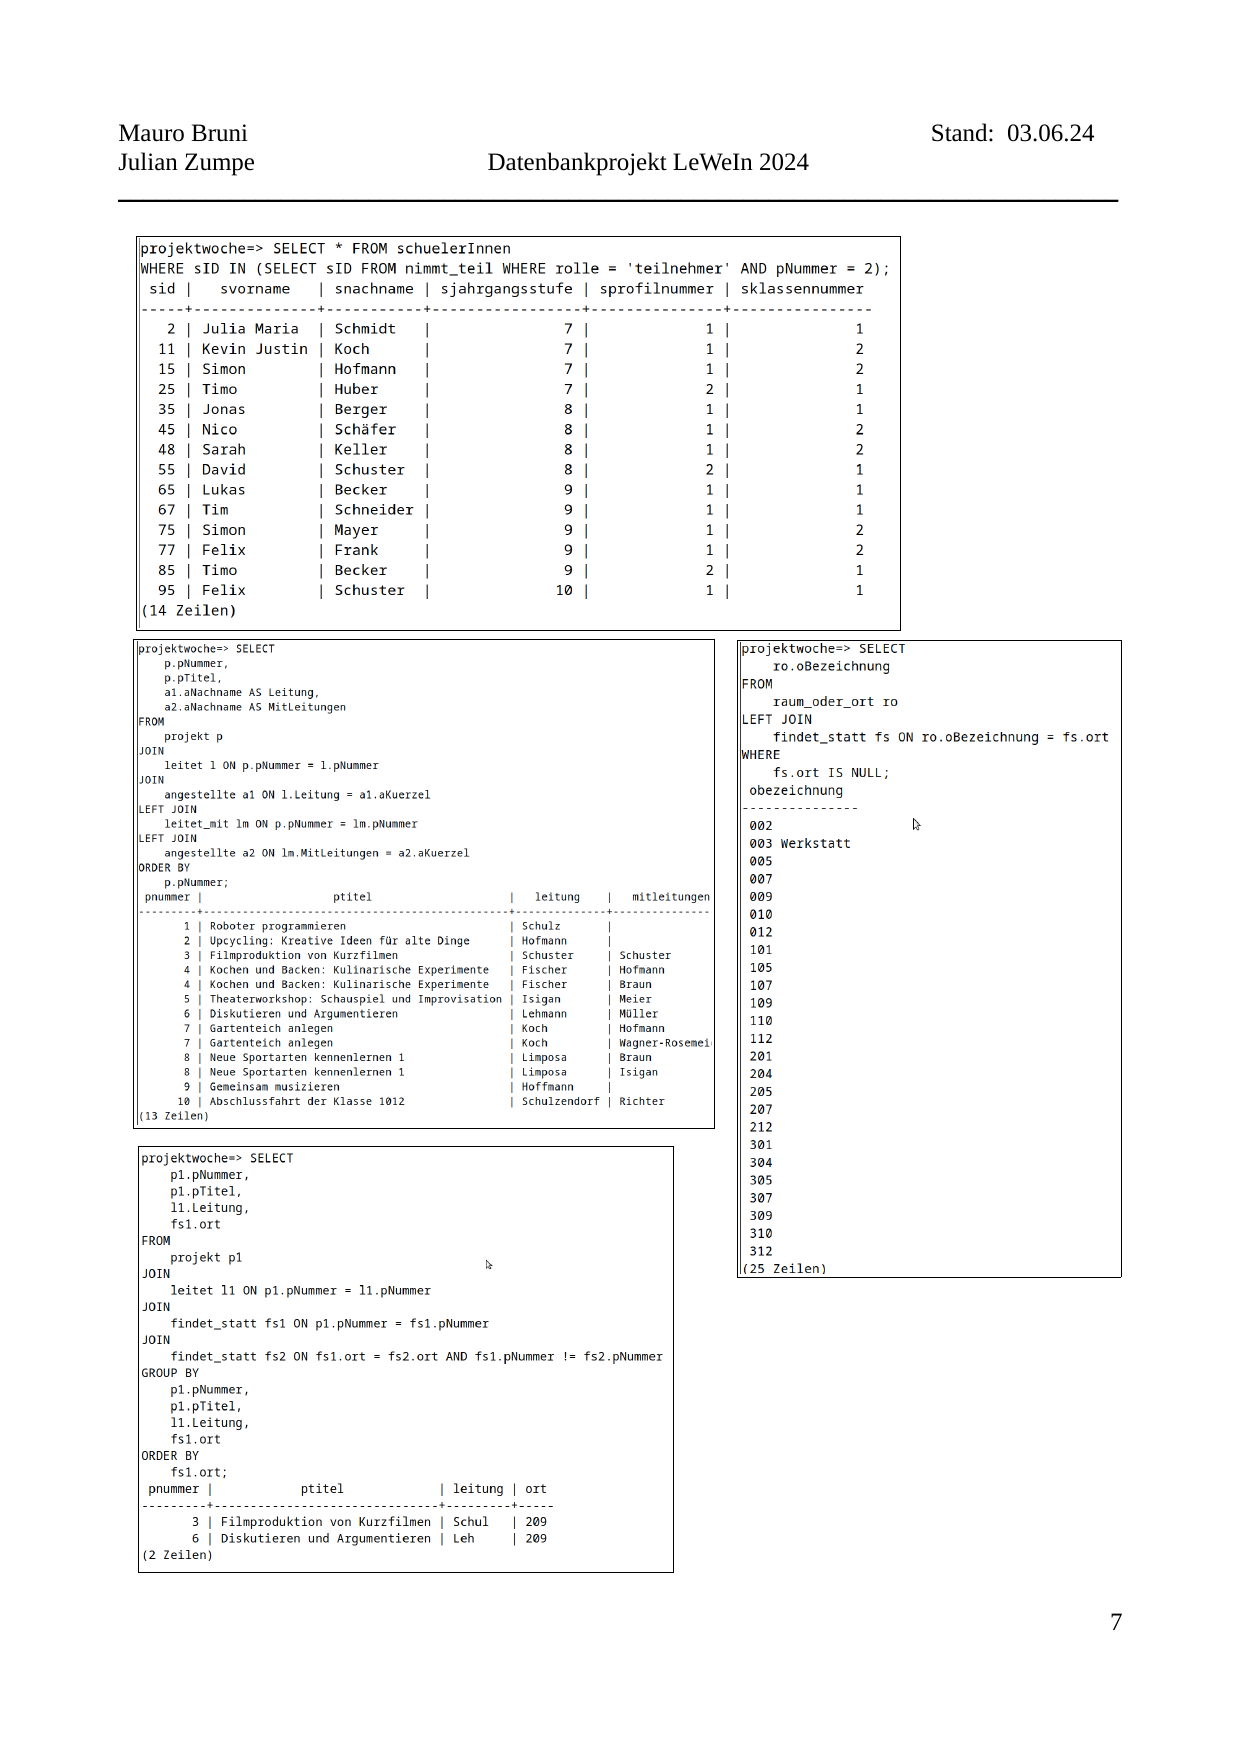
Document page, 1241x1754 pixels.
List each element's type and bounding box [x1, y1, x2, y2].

picture [139, 238, 898, 628]
